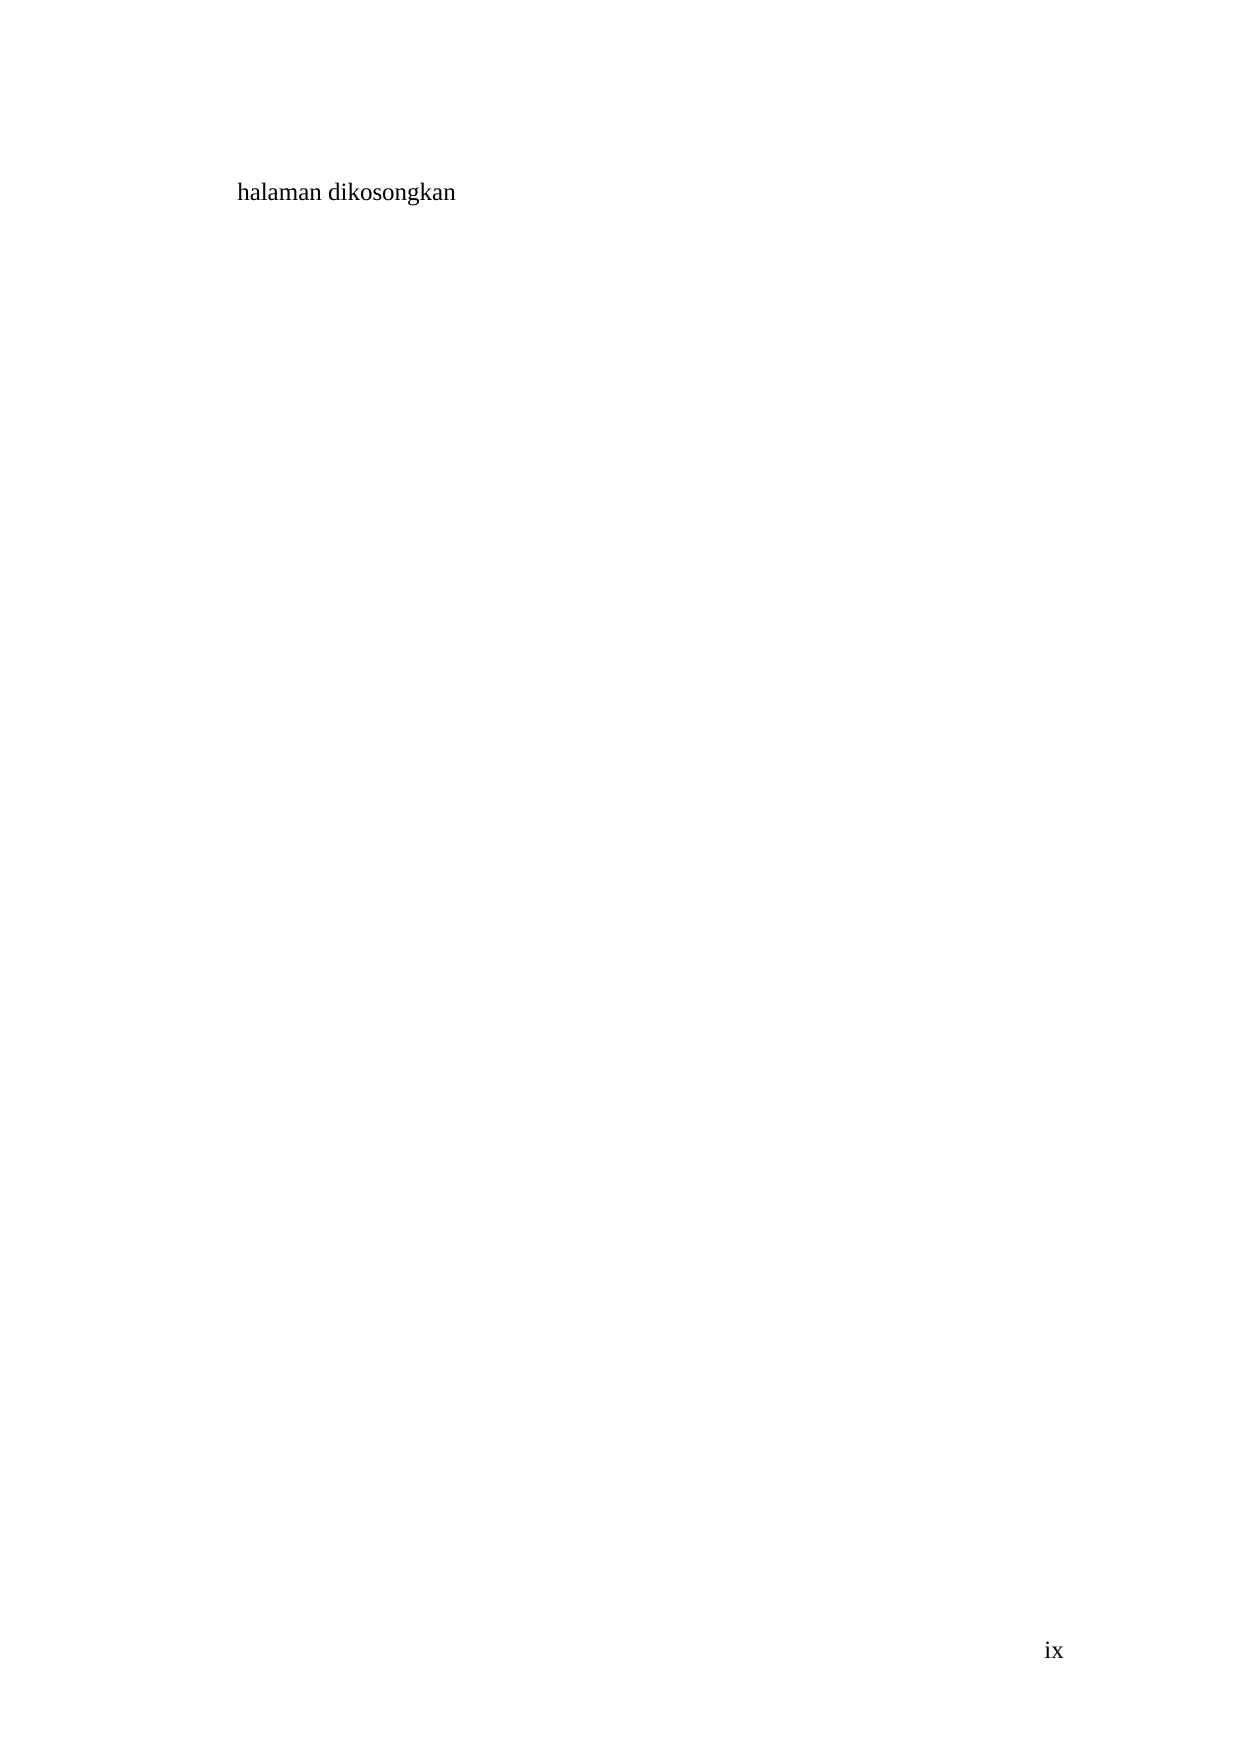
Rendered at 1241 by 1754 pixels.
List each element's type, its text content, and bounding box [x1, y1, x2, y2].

text halaman dikosongkan [237, 177, 1063, 206]
